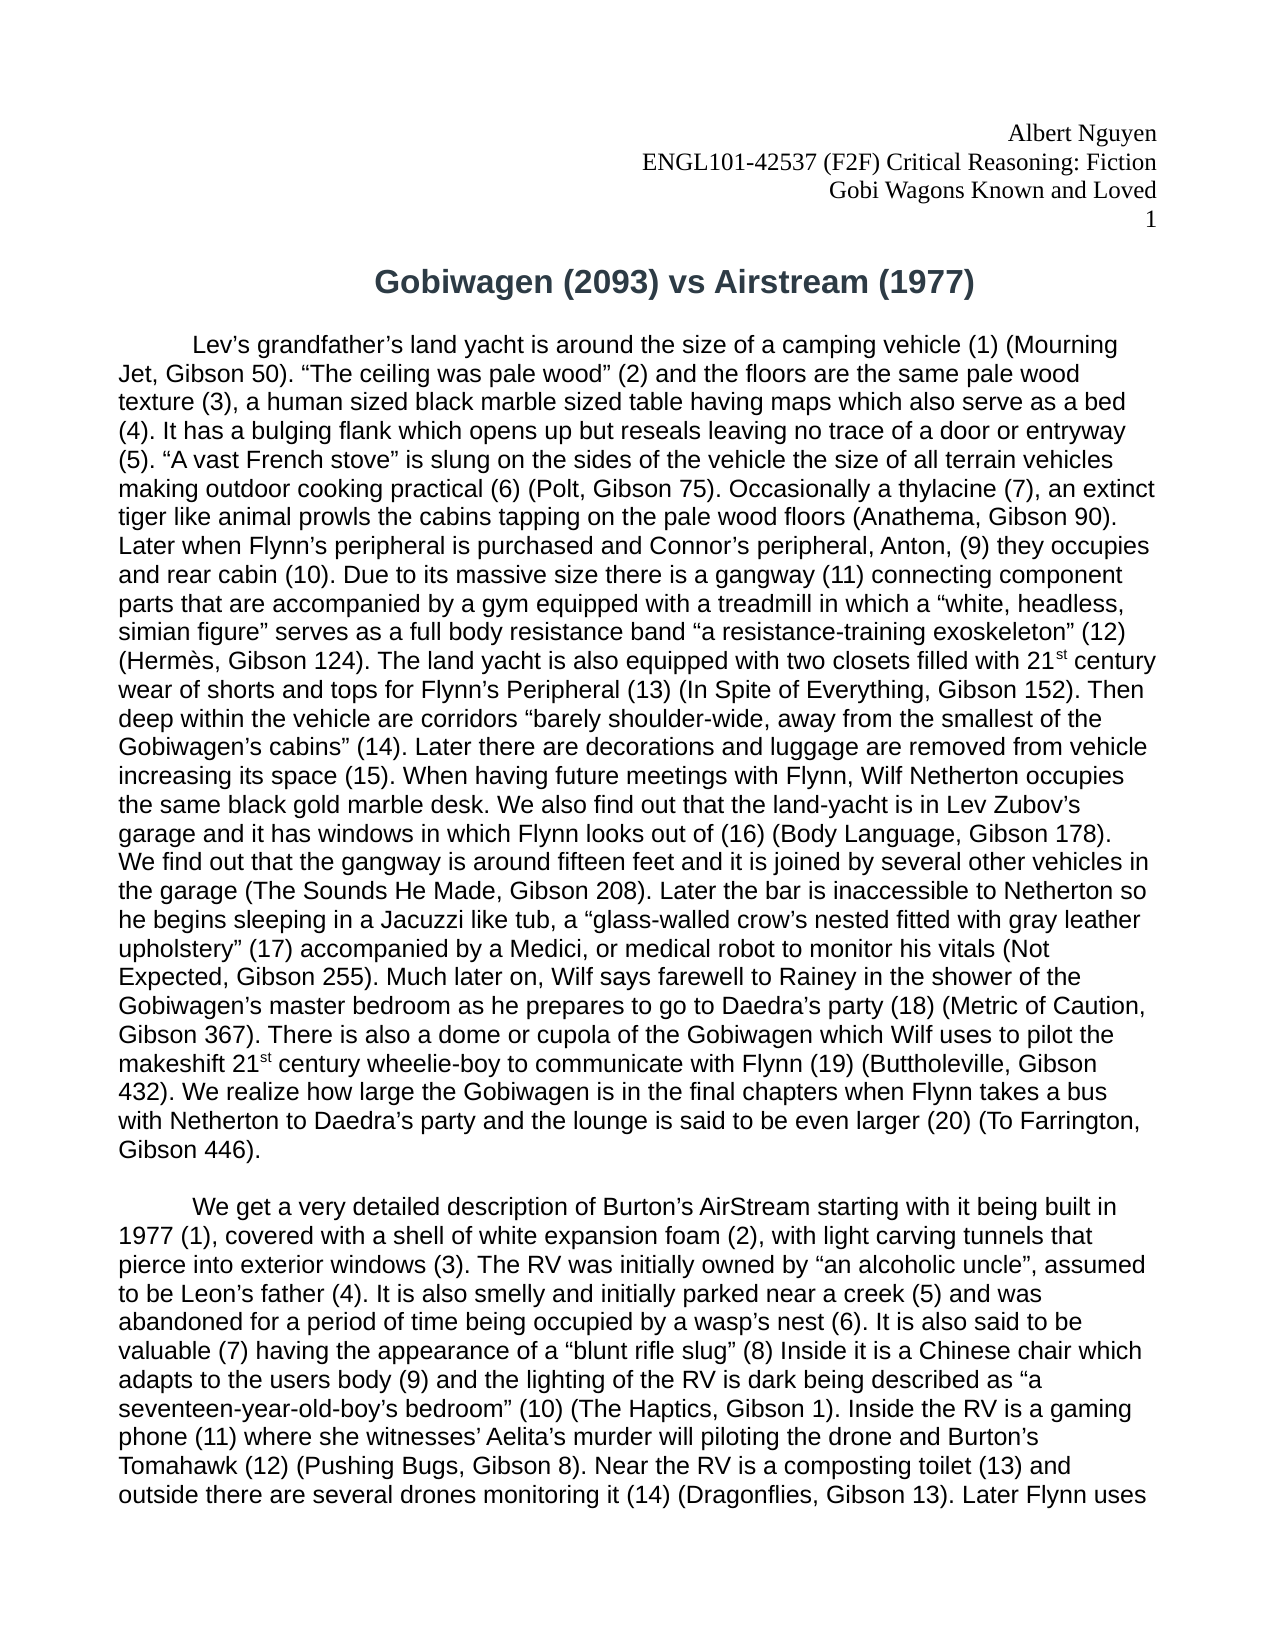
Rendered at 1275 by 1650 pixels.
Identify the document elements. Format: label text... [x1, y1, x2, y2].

text Lev’s grandfather’s land yacht is around the size of a camping vehicle (1) (Mourning Jet, Gibson 50). “The ceiling was pale wood” (2) and the floors are the same pale wood texture (3), a human sized black marble sized table having maps which also serve as a bed (4). It has a bulging flank which opens up but reseals leaving no trace of a door or entryway (5). “A vast French stove” is slung on the sides of the vehicle the size of all terrain vehicles making outdoor cooking practical (6) (Polt, Gibson 75). Occasionally a thylacine (7), an extinct tiger like animal prowls the cabins tapping on the pale wood floors (Anathema, Gibson 90). Later when Flynn’s peripheral is purchased and Connor’s peripheral, Anton, (9) they occupies and rear cabin (10). Due to its massive size there is a gangway (11) connecting component parts that are accompanied by a gym equipped with a treadmill in which a “white, headless, simian figure” serves as a full body resistance band “a resistance-training exoskeleton” (12) (Hermès, Gibson 124). The land yacht is also equipped with two closets filled with 21st century wear of shorts and tops for Flynn’s Peripheral (13) (In Spite of Everything, Gibson 152). Then deep within the vehicle are corridors “barely shoulder-wide, away from the smallest of the Gobiwagen’s cabins” (14). Later there are decorations and luggage are removed from vehicle increasing its space (15). When having future meetings with Flynn, Wilf Netherton occupies the same black gold marble desk. We also find out that the land-yacht is in Lev Zubov’s garage and it has windows in which Flynn looks out of (16) (Body Language, Gibson 178). We find out that the gangway is around fifteen feet and it is joined by several other vehicles in the garage (The Sounds He Made, Gibson 208). Later the bar is inaccessible to Netherton so he begins sleeping in a Jacuzzi like tub, a “glass-walled crow’s nested fitted with gray leather upholstery” (17) accompanied by a Medici, or medical robot to monitor his vitals (Not Expected, Gibson 255). Much later on, Wilf says farewell to Rainey in the shower of the Gobiwagen’s master bedroom as he prepares to go to Daedra’s party (18) (Metric of Caution, Gibson 367). There is also a dome or cupola of the Gobiwagen which Wilf uses to pilot the makeshift 21st century wheelie-boy to communicate with Flynn (19) (Buttholeville, Gibson 432). We realize how large the Gobiwagen is in the final chapters when Flynn takes a bus with Netherton to Daedra’s party and the lounge is said to be even larger (20) (To Farrington, Gibson 446). [118, 330, 1157, 1163]
text Gobiwagen (2093) vs Airstream (1977) [118, 263, 1157, 301]
text We get a very detailed description of Burton’s AirStream starting with it being built in 1977 (1), covered with a shell of white expansion foam (2), with light carving tunnels that pierce into exterior windows (3). The RV was initially owned by “an alcoholic uncle”, assumed to be Leon’s father (4). It is also smelly and initially parked near a creek (5) and was abandoned for a period of time being occupied by a wasp’s nest (6). It is also said to be valuable (7) having the appearance of a “blunt rifle slug” (8) Inside it is a Chinese chair which adapts to the users body (9) and the lighting of the RV is dark being described as “a seventeen-year-old-boy’s bedroom” (10) (The Haptics, Gibson 1). Inside the RV is a gaming phone (11) where she witnesses’ Aelita’s murder will piloting the drone and Burton’s Tomahawk (12) (Pushing Bugs, Gibson 8). Near the RV is a composting toilet (13) and outside there are several drones monitoring it (14) (Dragonflies, Gibson 13). Later Flynn uses [118, 1192, 1157, 1508]
